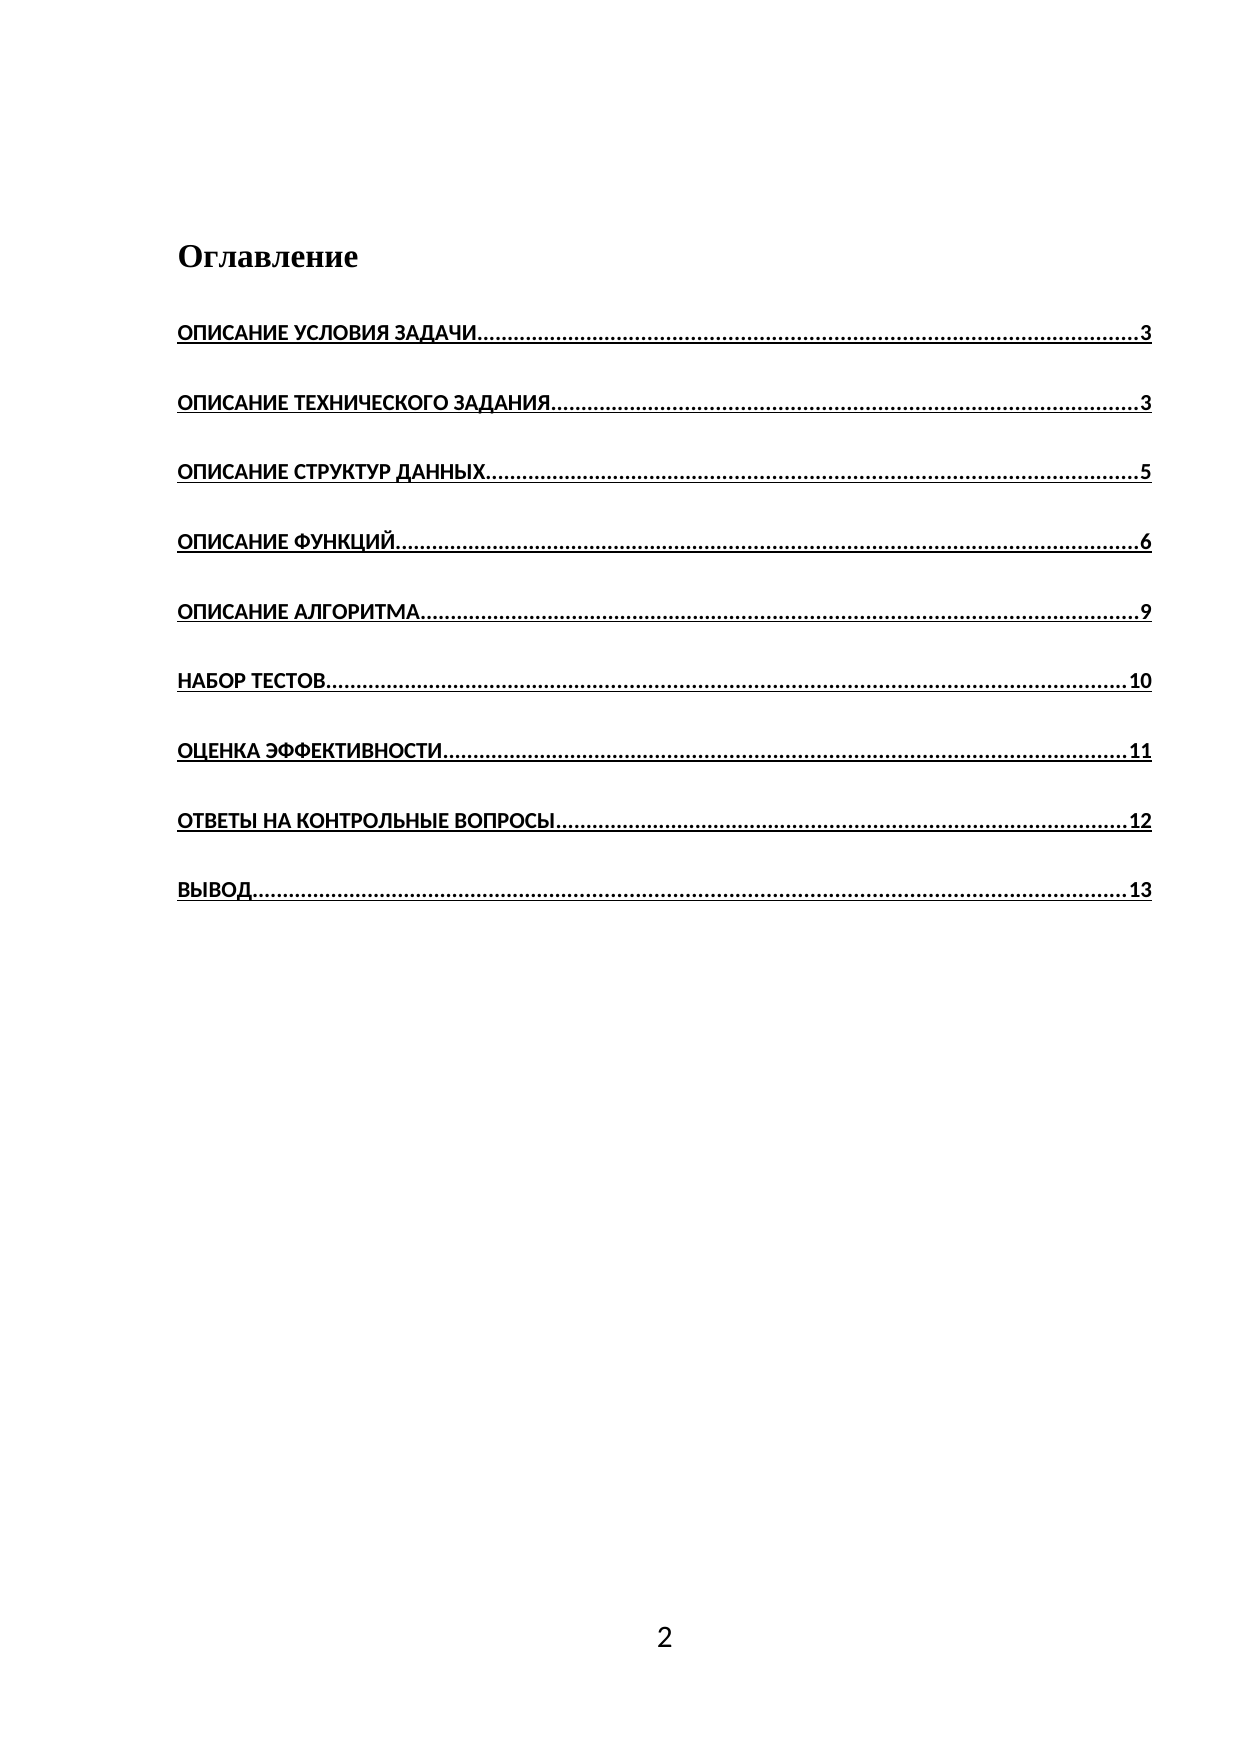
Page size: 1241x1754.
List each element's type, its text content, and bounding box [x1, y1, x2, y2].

text Описание алгоритма 9 [177, 597, 1152, 621]
text Описание функций 6 [177, 527, 1152, 551]
text Описание структур данных 5 [177, 457, 1152, 482]
text Оценка эффективности 11 [177, 736, 1152, 760]
text Ответы на контрольные вопросы 12 [177, 806, 1152, 830]
text Описание технического задания 3 [177, 388, 1152, 412]
subtitle Оглавление [177, 237, 1152, 275]
text Вывод 13 [177, 876, 1152, 900]
text Набор тестов 10 [177, 667, 1152, 691]
text Описание условия задачи 3 [177, 318, 1152, 342]
